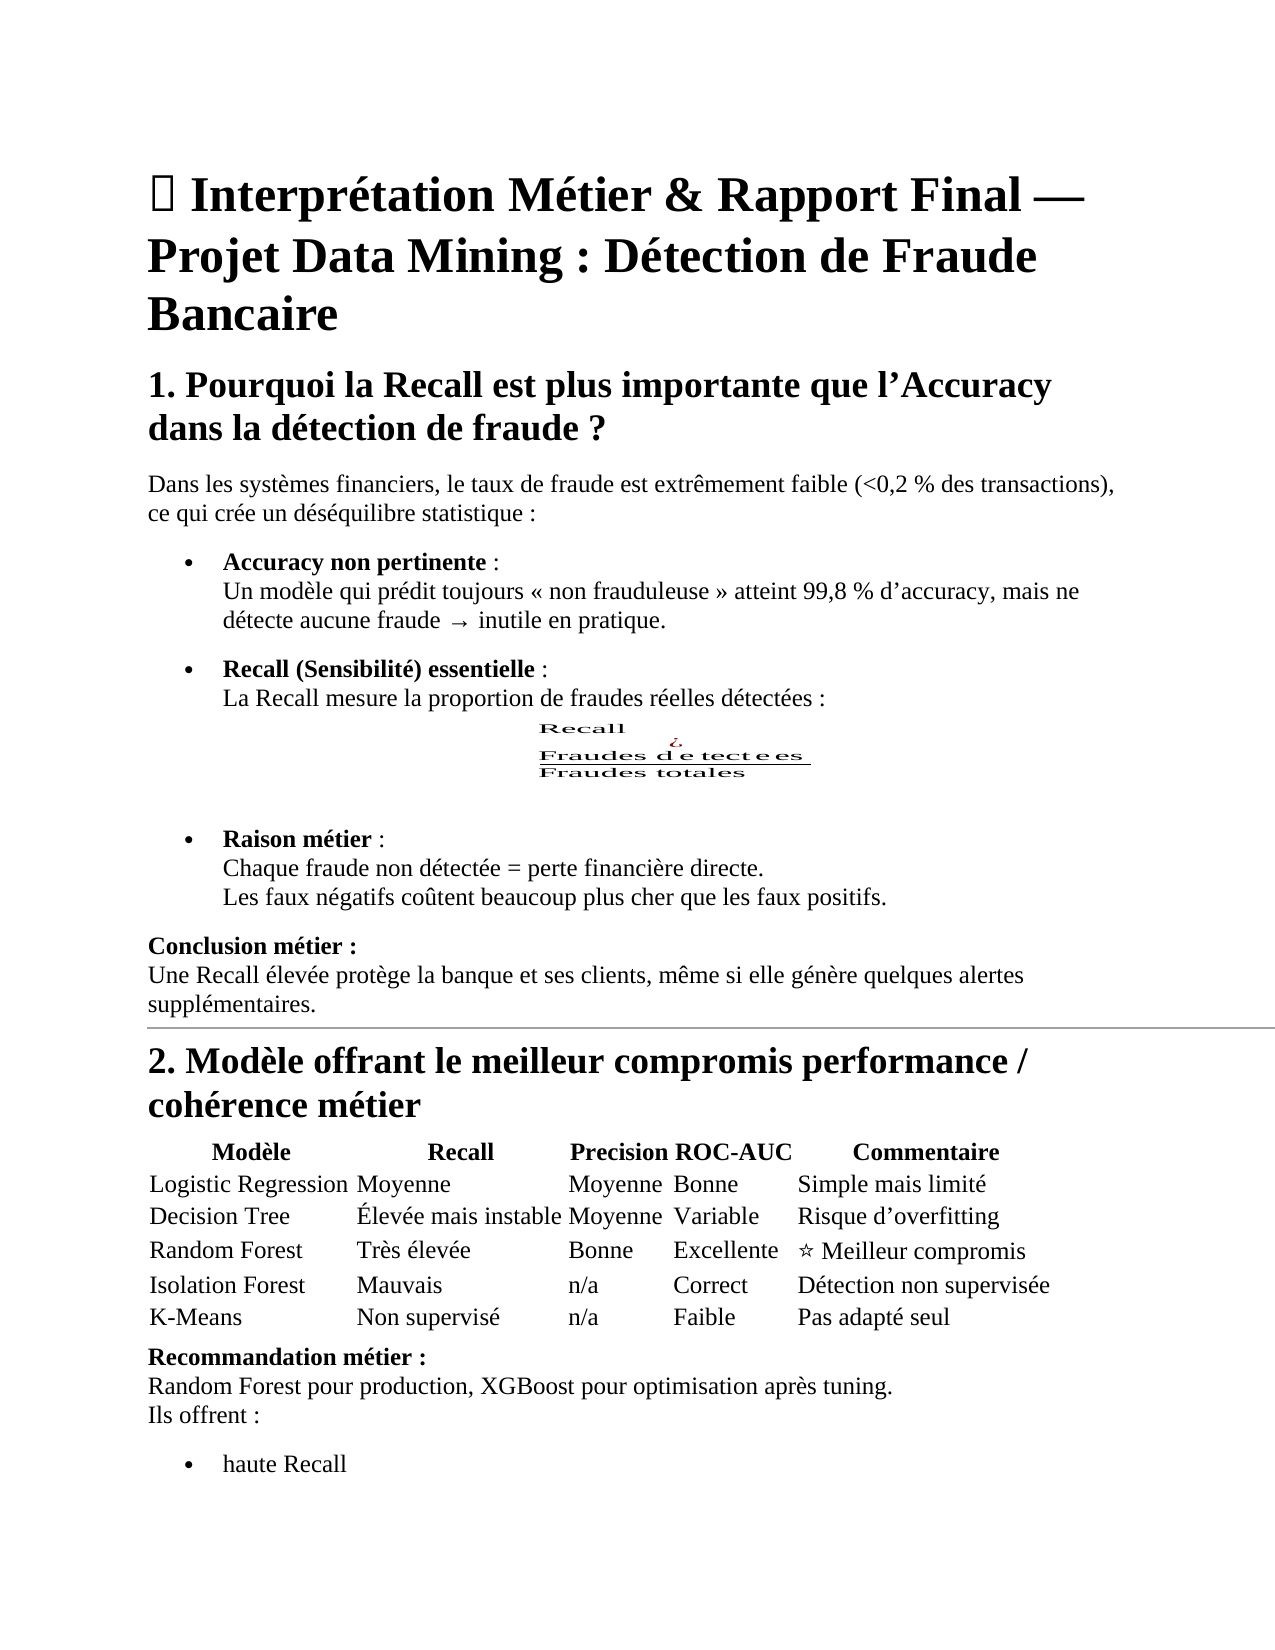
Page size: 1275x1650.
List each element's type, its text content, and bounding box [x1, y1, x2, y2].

table_cell Élevée mais instable [355, 1199, 567, 1231]
table_header Recall [355, 1136, 567, 1167]
list Raison métier : Chaque fraude non détectée = perte financière directe. Les faux négatifs coûtent beaucoup plus cher que les faux positifs. [185, 824, 1127, 911]
subtitle 1. Pourquoi la Recall est plus importante que l’Accuracy dans la détection de fraude ? [148, 362, 1127, 448]
table_header Modèle [148, 1136, 355, 1167]
table_cell Simple mais limité [796, 1168, 1056, 1199]
table_cell Pas adapté seul [796, 1300, 1056, 1332]
table_cell Non supervisé [355, 1300, 567, 1332]
table_cell Bonne [567, 1231, 671, 1268]
table_cell Excellente [671, 1231, 796, 1268]
table_cell Variable [671, 1199, 796, 1231]
list haute Recall [185, 1449, 1127, 1478]
table_cell Faible [671, 1300, 796, 1332]
subtitle 2. Modèle offrant le meilleur compromis performance / cohérence métier [148, 1039, 1127, 1125]
table_header Precision [567, 1136, 671, 1167]
table_cell Decision Tree [148, 1199, 355, 1231]
table_cell Mauvais [355, 1268, 567, 1300]
table_cell Détection non supervisée [796, 1268, 1056, 1300]
table_cell Correct [671, 1268, 796, 1300]
table_cell Isolation Forest [148, 1268, 355, 1300]
list Accuracy non pertinente : Un modèle qui prédit toujours « non frauduleuse » atteint 99,8 % d’accuracy, mais ne détecte aucune fraude → inutile en pratique. [185, 547, 1127, 634]
table_cell Moyenne [355, 1168, 567, 1199]
table_cell Random Forest [148, 1231, 355, 1268]
table_cell Moyenne [567, 1199, 671, 1231]
table_cell Risque d’overfitting [796, 1199, 1056, 1231]
table_cell Moyenne [567, 1168, 671, 1199]
table_cell K-Means [148, 1300, 355, 1332]
text Recommandation métier : Random Forest pour production, XGBoost pour optimisation après tuning. Ils offrent : [148, 1342, 1127, 1429]
table_header ROC-AUC [671, 1136, 796, 1167]
table_cell Très élevée [355, 1231, 567, 1268]
list Recall (Sensibilité) essentielle : La Recall mesure la proportion de fraudes réelles détectées : [185, 654, 1127, 712]
table_header Commentaire [796, 1136, 1056, 1167]
table_cell Bonne [671, 1168, 796, 1199]
table_cell n/a [567, 1300, 671, 1332]
table_cell n/a [567, 1268, 671, 1300]
table_cell Logistic Regression [148, 1168, 355, 1199]
table_cell ⭐ Meilleur compromis [796, 1231, 1056, 1268]
text Conclusion métier : Une Recall élevée protège la banque et ses clients, même si elle génère quelques alertes supplémentaires. [148, 931, 1127, 1018]
subtitle 🧾 Interprétation Métier & Rapport Final — Projet Data Mining : Détection de Fraude Bancaire [148, 158, 1127, 341]
text Dans les systèmes financiers, le taux de fraude est extrêmement faible (<0,2 % des transactions), ce qui crée un déséquilibre statistique : [148, 469, 1127, 527]
